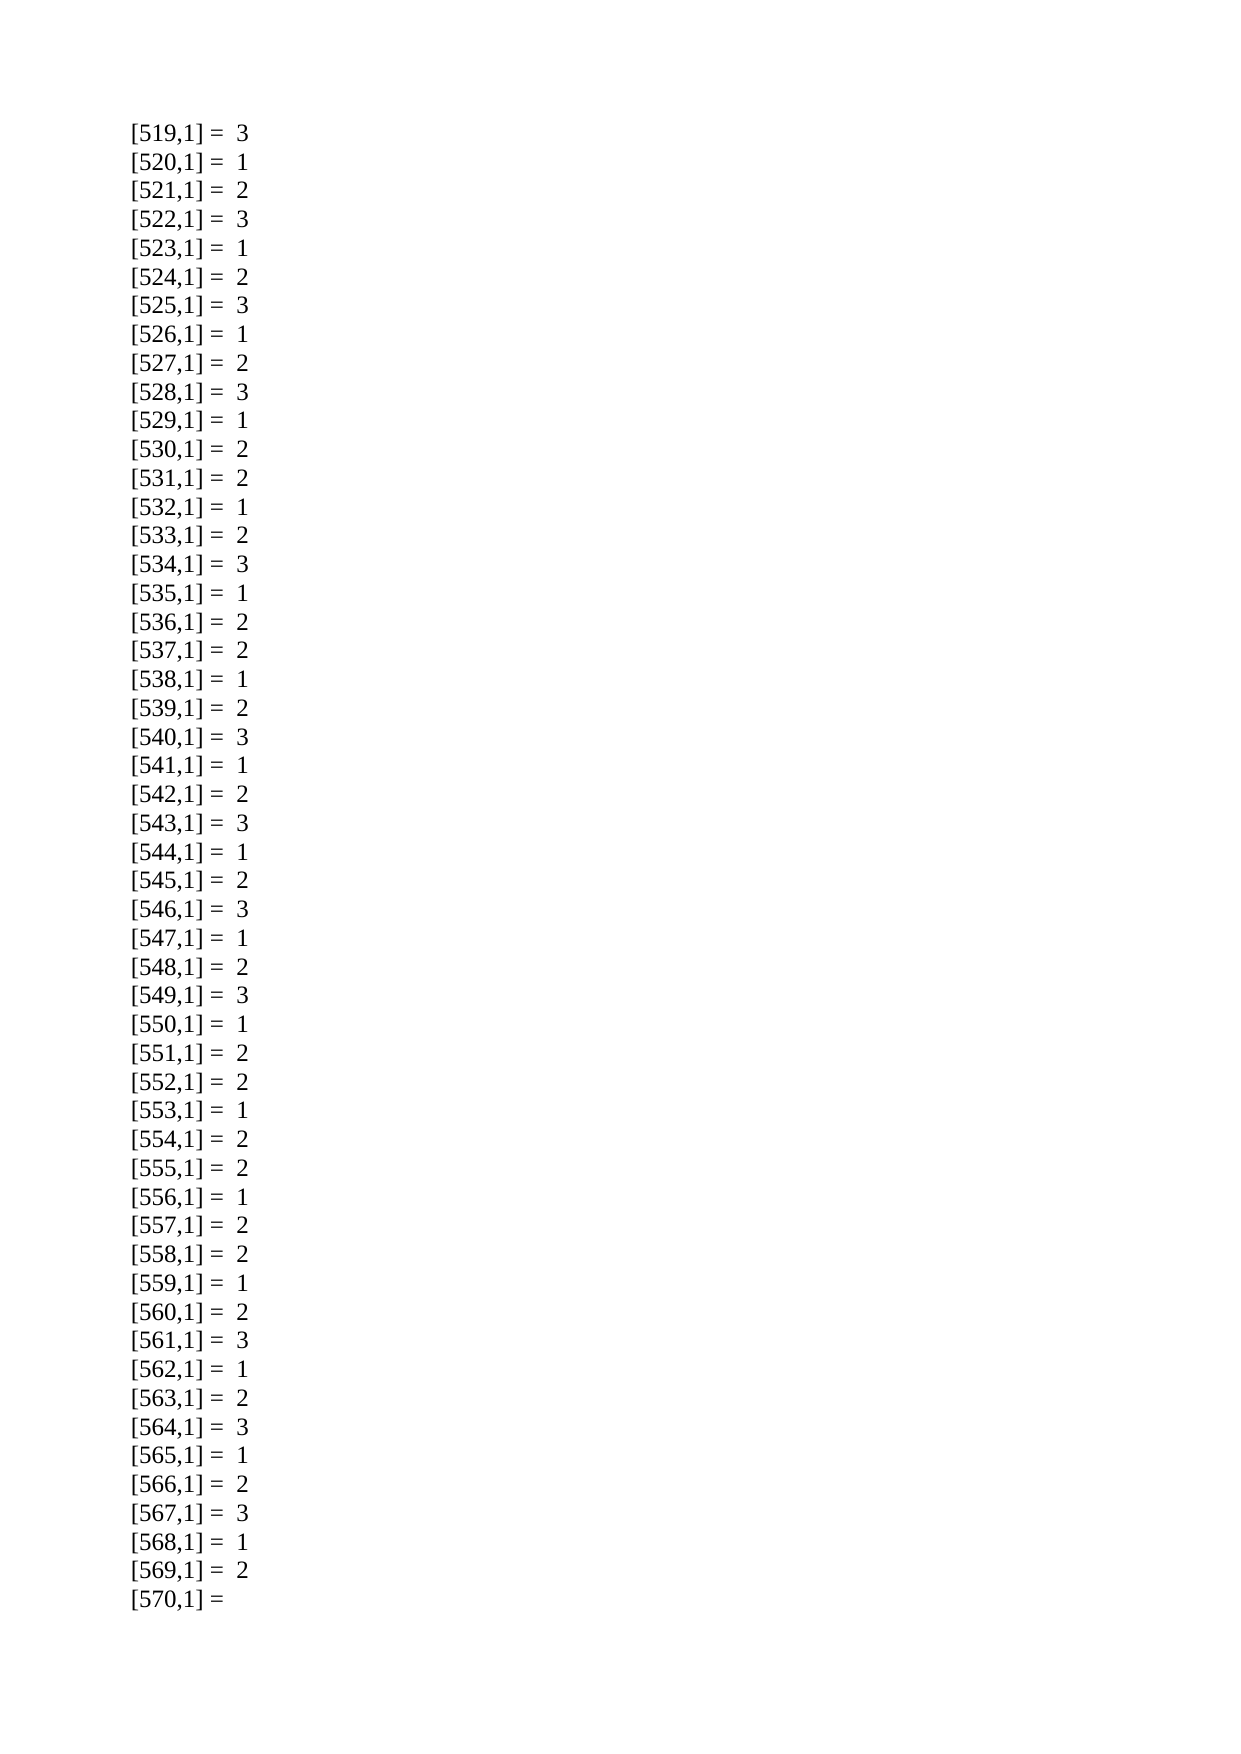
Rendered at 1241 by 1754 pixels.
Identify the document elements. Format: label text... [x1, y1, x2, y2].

text [522,1] = 3 [118, 204, 1122, 233]
text [529,1] = 1 [118, 406, 1122, 434]
text [560,1] = 2 [118, 1297, 1122, 1326]
text [533,1] = 2 [118, 521, 1122, 549]
text [547,1] = 1 [118, 923, 1122, 952]
text [534,1] = 3 [118, 549, 1122, 578]
text [545,1] = 2 [118, 866, 1122, 894]
text [542,1] = 2 [118, 779, 1122, 808]
text [565,1] = 1 [118, 1441, 1122, 1469]
text [539,1] = 2 [118, 693, 1122, 722]
text [530,1] = 2 [118, 434, 1122, 463]
text [532,1] = 1 [118, 492, 1122, 521]
text [536,1] = 2 [118, 607, 1122, 636]
text [519,1] = 3 [118, 118, 1122, 147]
text [555,1] = 2 [118, 1153, 1122, 1182]
text [554,1] = 2 [118, 1124, 1122, 1153]
text [527,1] = 2 [118, 348, 1122, 377]
text [543,1] = 3 [118, 808, 1122, 837]
text [550,1] = 1 [118, 1009, 1122, 1038]
text [537,1] = 2 [118, 636, 1122, 664]
text [557,1] = 2 [118, 1211, 1122, 1239]
text [521,1] = 2 [118, 176, 1122, 204]
text [520,1] = 1 [118, 147, 1122, 176]
text [562,1] = 1 [118, 1354, 1122, 1383]
text [538,1] = 1 [118, 664, 1122, 693]
text [540,1] = 3 [118, 722, 1122, 751]
text [541,1] = 1 [118, 751, 1122, 779]
text [568,1] = 1 [118, 1527, 1122, 1556]
text [523,1] = 1 [118, 233, 1122, 262]
text [528,1] = 3 [118, 377, 1122, 406]
text [548,1] = 2 [118, 952, 1122, 981]
text [570,1] = [118, 1584, 1122, 1613]
text [559,1] = 1 [118, 1268, 1122, 1297]
text [546,1] = 3 [118, 894, 1122, 923]
text [564,1] = 3 [118, 1412, 1122, 1441]
text [551,1] = 2 [118, 1038, 1122, 1067]
text [531,1] = 2 [118, 463, 1122, 492]
text [524,1] = 2 [118, 262, 1122, 291]
text [535,1] = 1 [118, 578, 1122, 607]
text [552,1] = 2 [118, 1067, 1122, 1096]
text [544,1] = 1 [118, 837, 1122, 866]
text [558,1] = 2 [118, 1239, 1122, 1268]
text [549,1] = 3 [118, 981, 1122, 1009]
text [566,1] = 2 [118, 1469, 1122, 1498]
text [556,1] = 1 [118, 1182, 1122, 1211]
text [567,1] = 3 [118, 1498, 1122, 1527]
text [526,1] = 1 [118, 319, 1122, 348]
text [525,1] = 3 [118, 291, 1122, 319]
text [561,1] = 3 [118, 1326, 1122, 1354]
text [569,1] = 2 [118, 1556, 1122, 1584]
text [553,1] = 1 [118, 1096, 1122, 1124]
text [563,1] = 2 [118, 1383, 1122, 1412]
